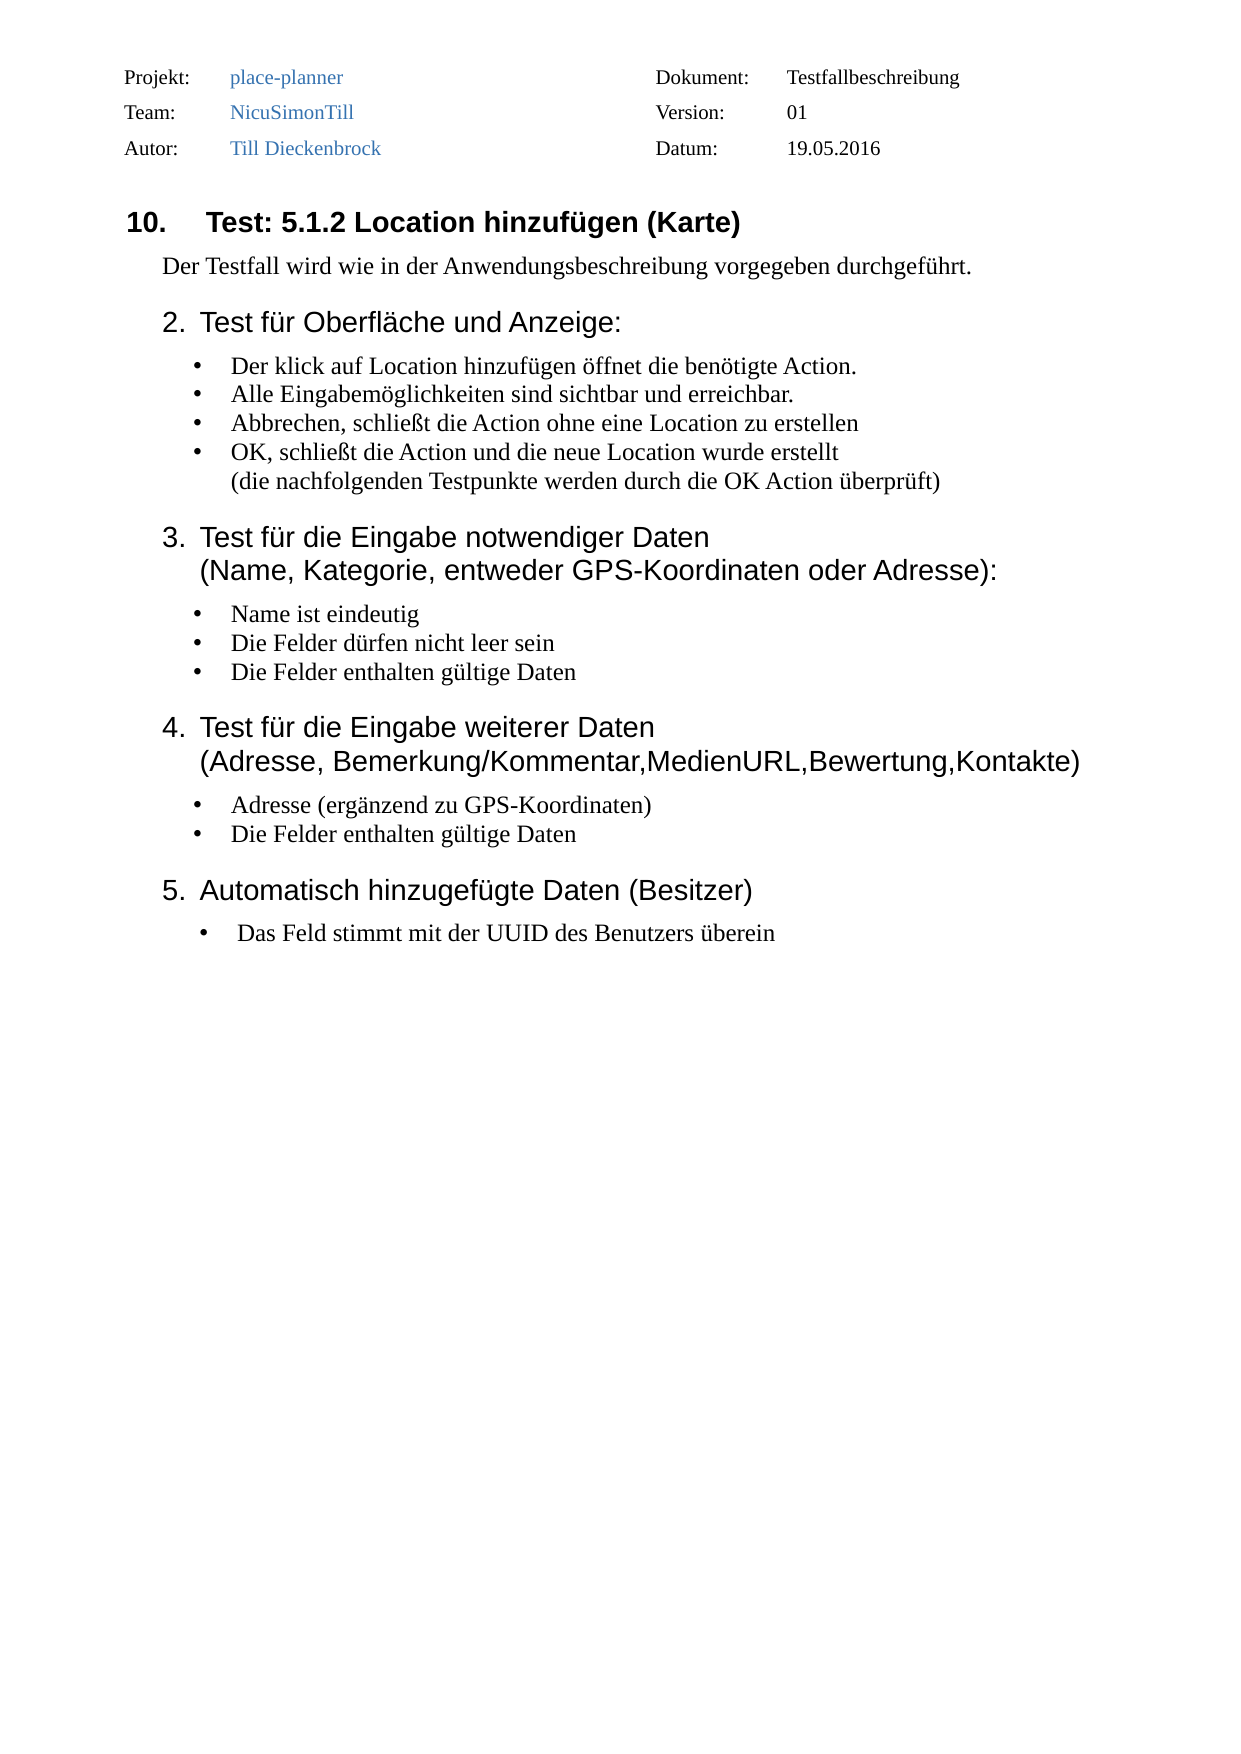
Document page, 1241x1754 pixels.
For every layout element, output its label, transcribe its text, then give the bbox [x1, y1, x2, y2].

list Adresse (ergänzend zu GPS-Koordinaten) [193, 790, 1181, 819]
subtitle Automatisch hinzugefügte Daten (Besitzer) [162, 872, 1181, 906]
list Abbrechen, schließt die Action ohne eine Location zu erstellen [193, 408, 1181, 437]
list Die Felder dürfen nicht leer sein [193, 628, 1181, 657]
subtitle Test: 5.1.2 Location hinzufügen (Karte) [118, 205, 1181, 238]
list Das Feld stimmt mit der UUID des Benutzers überein [199, 918, 1181, 947]
subtitle Test für die Eingabe weiterer Daten (Adresse, Bemerkung/Kommentar,MedienURL,Bewertung,Kontakte) [162, 710, 1181, 777]
subtitle Test für Oberfläche und Anzeige: [162, 305, 1181, 338]
text Der Testfall wird wie in der Anwendungsbeschreibung vorgegeben durchgeführt. [162, 251, 1181, 280]
list Die Felder enthalten gültige Daten [193, 819, 1181, 847]
list OK, schließt die Action und die neue Location wurde erstellt (die nachfolgenden Testpunkte werden durch die OK Action überprüft) [193, 437, 1181, 494]
list Name ist eindeutig [193, 599, 1181, 628]
list Die Felder enthalten gültige Daten [193, 657, 1181, 685]
list Alle Eingabemöglichkeiten sind sichtbar und erreichbar. [193, 379, 1181, 408]
list Der klick auf Location hinzufügen öffnet die benötigte Action. [193, 351, 1181, 379]
subtitle Test für die Eingabe notwendiger Daten (Name, Kategorie, entweder GPS-Koordinaten oder Adresse): [162, 519, 1181, 587]
